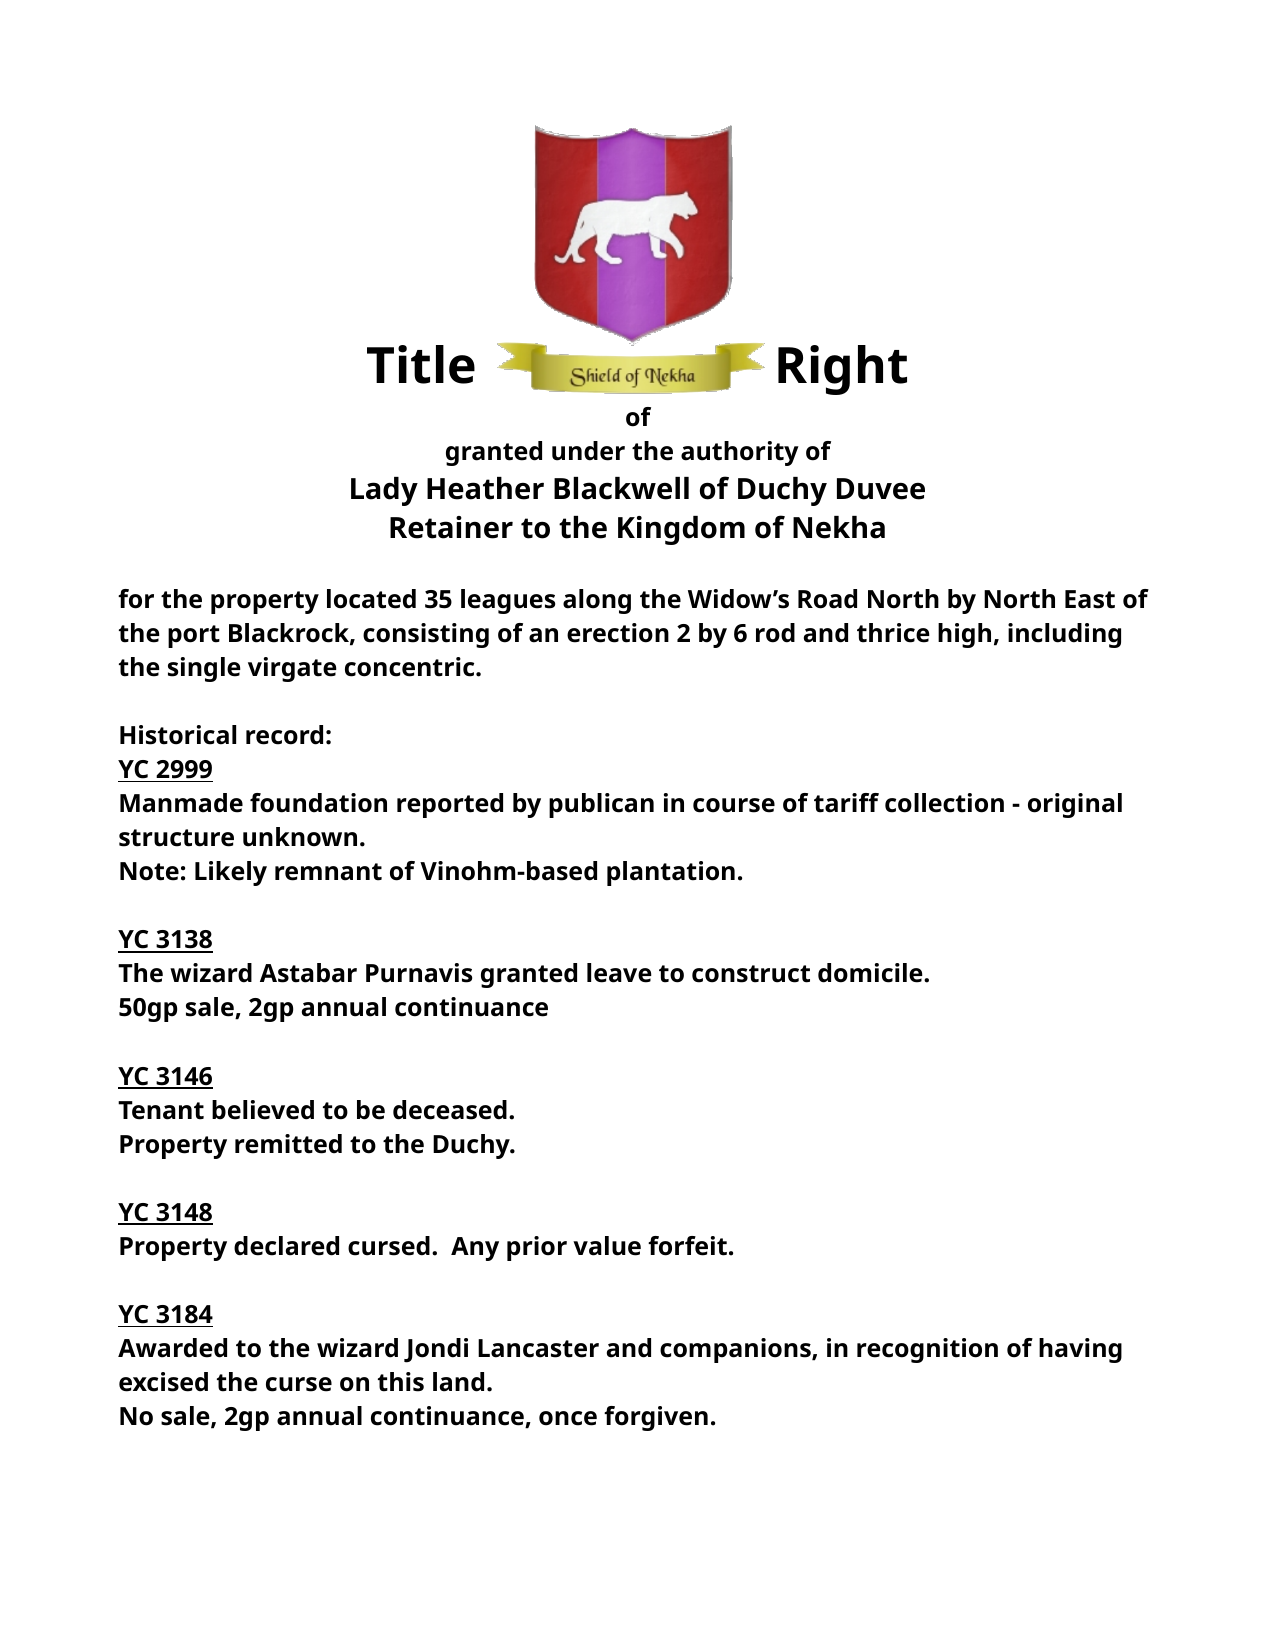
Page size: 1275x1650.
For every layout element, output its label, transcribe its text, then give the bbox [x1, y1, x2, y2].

text Retainer to the Kingdom of Nekha [118, 508, 1157, 547]
text Note: Likely remnant of Vinohm-based plantation. [118, 854, 1157, 888]
text YC 3146 [118, 1058, 1157, 1092]
text of [118, 400, 1157, 434]
text Historical record: [118, 718, 1157, 752]
picture [489, 118, 775, 400]
text YC 3148 [118, 1194, 1157, 1228]
text Right [775, 118, 1157, 400]
text Property remitted to the Duchy. [118, 1126, 1157, 1160]
text 50gp sale, 2gp annual continuance [118, 990, 1157, 1024]
text granted under the authority of [118, 434, 1157, 468]
text No sale, 2gp annual continuance, once forgiven. [118, 1399, 1157, 1433]
text Manmade foundation reported by publican in course of tariff collection - original structure unknown. [118, 786, 1157, 854]
text YC 2999 [118, 752, 1157, 786]
text YC 3138 [118, 922, 1157, 956]
text The wizard Astabar Purnavis granted leave to construct domicile. [118, 956, 1157, 990]
text Title [118, 118, 489, 400]
text for the property located 35 leagues along the Widow’s Road North by North East of the port Blackrock, consisting of an erection 2 by 6 rod and thrice high, including the single virgate concentric. [118, 581, 1157, 683]
text Lady Heather Blackwell of Duchy Duvee [118, 468, 1157, 508]
text Property declared cursed. Any prior value forfeit. [118, 1228, 1157, 1263]
text YC 3184 [118, 1297, 1157, 1331]
text Tenant believed to be deceased. [118, 1092, 1157, 1126]
text Awarded to the wizard Jondi Lancaster and companions, in recognition of having excised the curse on this land. [118, 1331, 1157, 1399]
